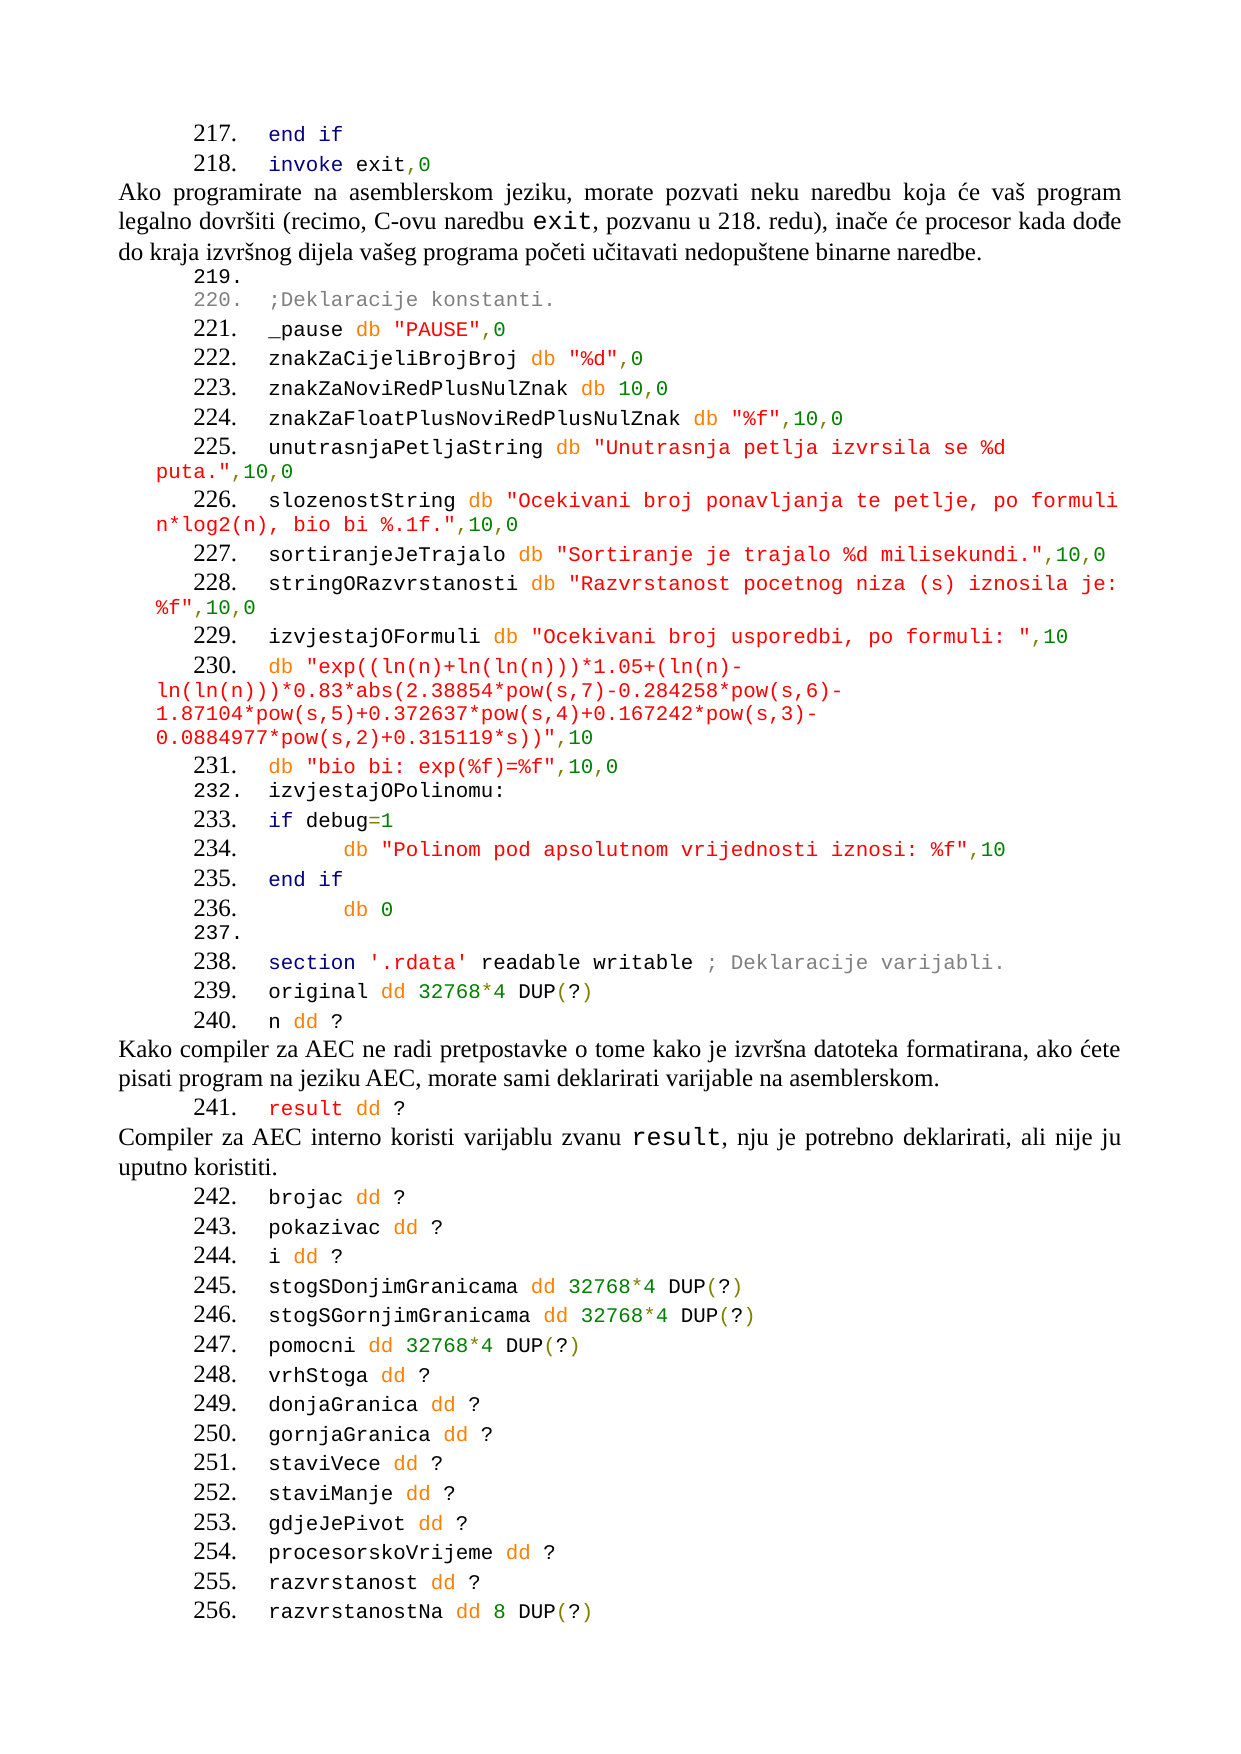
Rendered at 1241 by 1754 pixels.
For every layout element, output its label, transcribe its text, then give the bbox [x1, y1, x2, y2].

list procesorskoVrijeme dd ? [156, 1536, 1122, 1566]
list slozenostString db "Ocekivani broj ponavljanja te petlje, po formuli n*log2(n), bio bi %.1f.",10,0 [156, 484, 1122, 538]
list invoke exit,0 [156, 148, 1122, 177]
list n dd ? [156, 1005, 1122, 1034]
list if debug=1 [156, 804, 1122, 833]
list izvjestajOFormuli db "Ocekivani broj usporedbi, po formuli: ",10 [156, 621, 1122, 650]
list vrhStoga dd ? [156, 1359, 1122, 1388]
list brojac dd ? [156, 1181, 1122, 1211]
list pokazivac dd ? [156, 1211, 1122, 1240]
list stringORazvrstanosti db "Razvrstanost pocetnog niza (s) iznosila je: %f",10,0 [156, 567, 1122, 621]
list end if [156, 863, 1122, 893]
list stogSGornjimGranicama dd 32768*4 DUP(?) [156, 1299, 1122, 1329]
list unutrasnjaPetljaString db "Unutrasnja petlja izvrsila se %d puta.",10,0 [156, 431, 1122, 484]
list izvjestajOPolinomu: [156, 780, 1122, 804]
list db "Polinom pod apsolutnom vrijednosti iznosi: %f",10 [156, 833, 1122, 863]
list db "exp((ln(n)+ln(ln(n)))*1.05+(ln(n)-ln(ln(n)))*0.83*abs(2.38854*pow(s,7)-0.284258*pow(s,6)-1.87104*pow(s,5)+0.372637*pow(s,4)+0.167242*pow(s,3)-0.0884977*pow(s,2)+0.315119*s))",10 [156, 650, 1122, 751]
list end if [156, 118, 1122, 148]
list znakZaCijeliBrojBroj db "%d",0 [156, 342, 1122, 372]
list razvrstanostNa dd 8 DUP(?) [156, 1595, 1122, 1625]
list gdjeJePivot dd ? [156, 1507, 1122, 1536]
list razvrstanost dd ? [156, 1566, 1122, 1595]
list stogSDonjimGranicama dd 32768*4 DUP(?) [156, 1270, 1122, 1299]
list ;Deklaracije konstanti. [156, 289, 1122, 313]
text Kako compiler za AEC ne radi pretpostavke o tome kako je izvršna datoteka formatirana, ako ćete pisati program na jeziku AEC, morate sami deklarirati varijable na asemblerskom. [118, 1034, 1122, 1092]
list gornjaGranica dd ? [156, 1418, 1122, 1447]
list db 0 [156, 893, 1122, 922]
list pomocni dd 32768*4 DUP(?) [156, 1329, 1122, 1359]
list znakZaNoviRedPlusNulZnak db 10,0 [156, 372, 1122, 402]
list db "bio bi: exp(%f)=%f",10,0 [156, 751, 1122, 780]
list section '.rdata' readable writable ; Deklaracije varijabli. [156, 946, 1122, 975]
list staviVece dd ? [156, 1447, 1122, 1477]
list donjaGranica dd ? [156, 1388, 1122, 1418]
list znakZaFloatPlusNoviRedPlusNulZnak db "%f",10,0 [156, 402, 1122, 431]
list original dd 32768*4 DUP(?) [156, 975, 1122, 1005]
list _pause db "PAUSE",0 [156, 313, 1122, 342]
list result dd ? [156, 1092, 1122, 1122]
list sortiranjeJeTrajalo db "Sortiranje je trajalo %d milisekundi.",10,0 [156, 538, 1122, 567]
text Ako programirate na asemblerskom jeziku, morate pozvati neku naredbu koja će vaš program legalno dovršiti (recimo, C-ovu naredbu exit, pozvanu u 218. redu), inače će procesor kada dođe do kraja izvršnog dijela vašeg programa početi učitavati nedopuštene binarne naredbe. [118, 177, 1122, 266]
text Compiler za AEC interno koristi varijablu zvanu result, nju je potrebno deklarirati, ali nije ju uputno koristiti. [118, 1122, 1122, 1181]
list i dd ? [156, 1240, 1122, 1270]
list staviManje dd ? [156, 1477, 1122, 1507]
